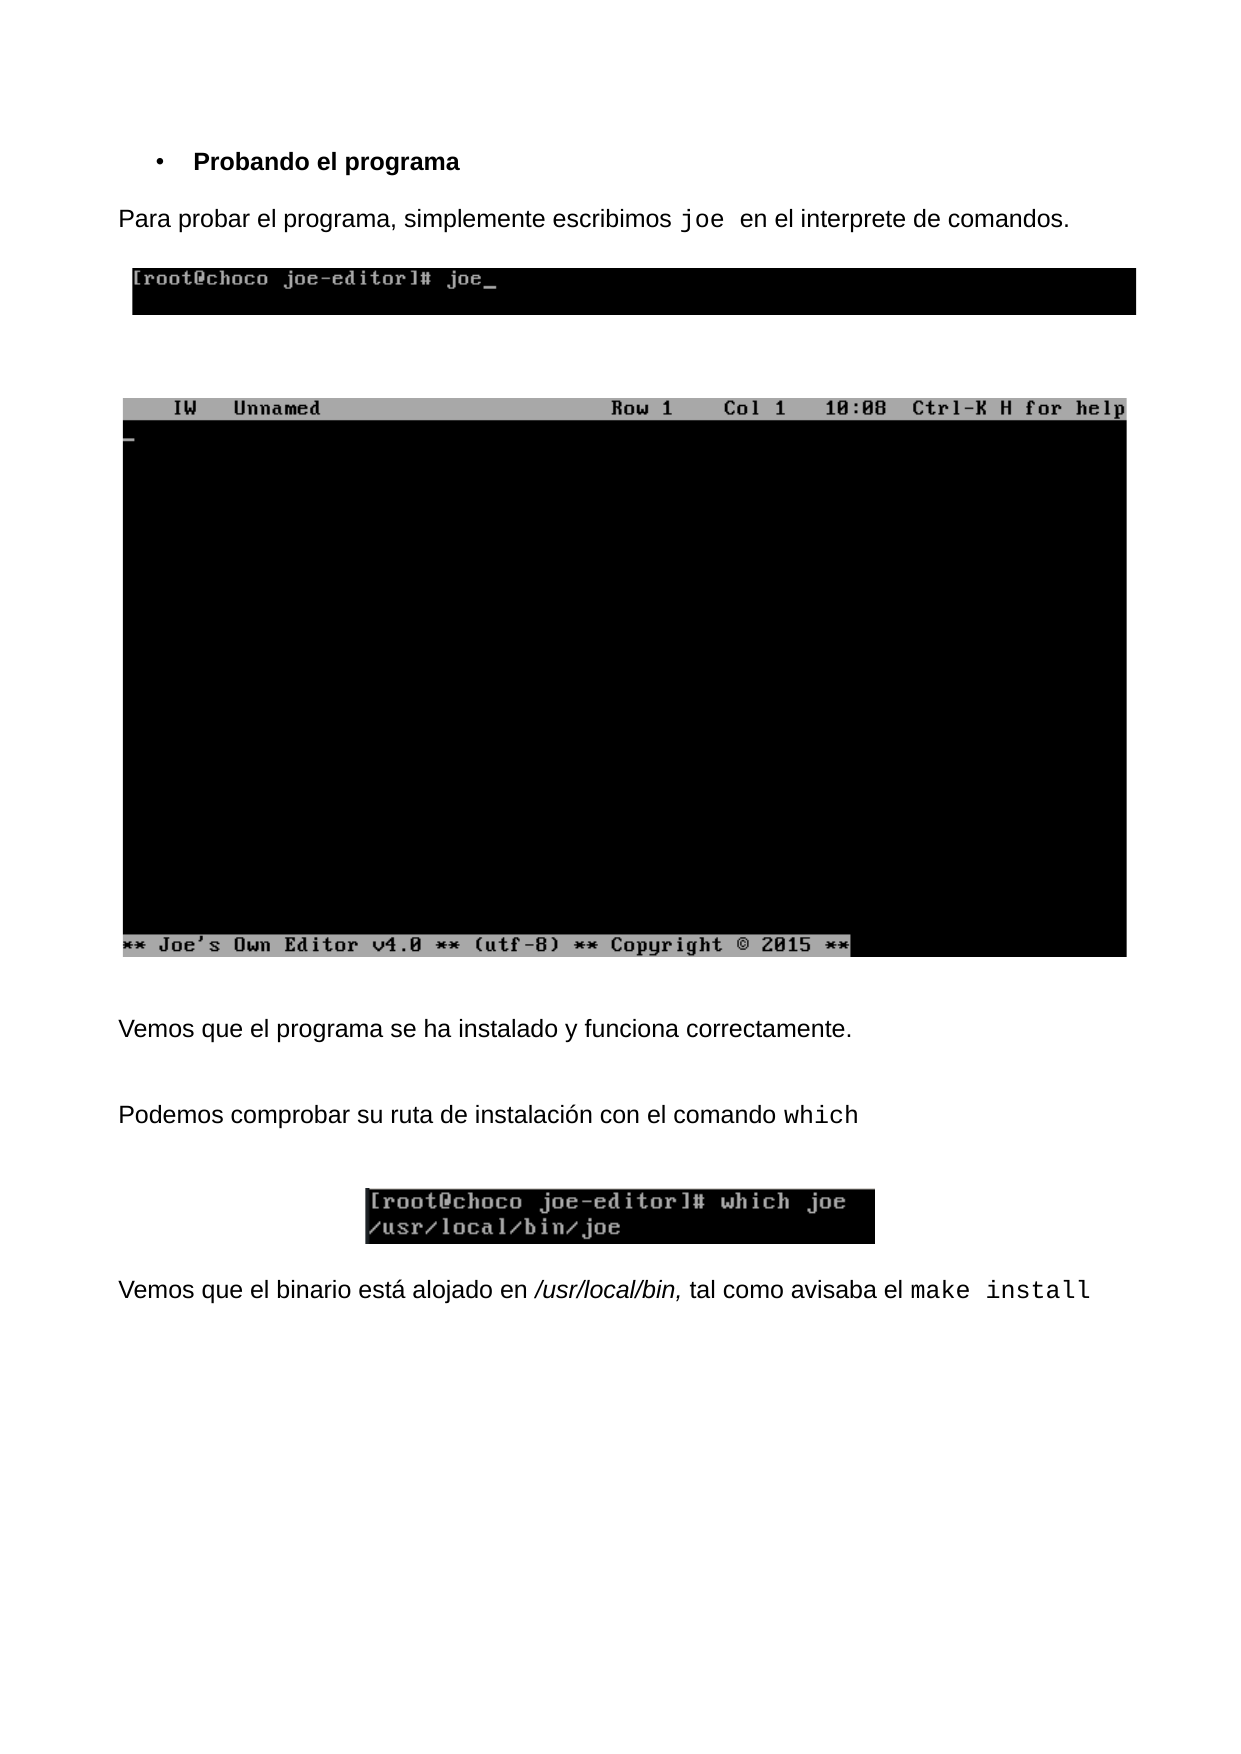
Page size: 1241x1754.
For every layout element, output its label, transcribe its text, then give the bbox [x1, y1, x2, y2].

text Vemos que el programa se ha instalado y funciona correctamente. [118, 1014, 1122, 1042]
list Probando el programa [156, 147, 1122, 176]
text Vemos que el binario está alojado en /usr/local/bin, tal como avisaba el make install [118, 1275, 1122, 1306]
picture [132, 268, 1137, 315]
picture [122, 398, 1127, 957]
text Podemos comprobar su ruta de instalación con el comando which [118, 1100, 1122, 1131]
picture [365, 1188, 875, 1244]
text Para probar el programa, simplemente escribimos joe en el interprete de comandos. [118, 204, 1122, 235]
